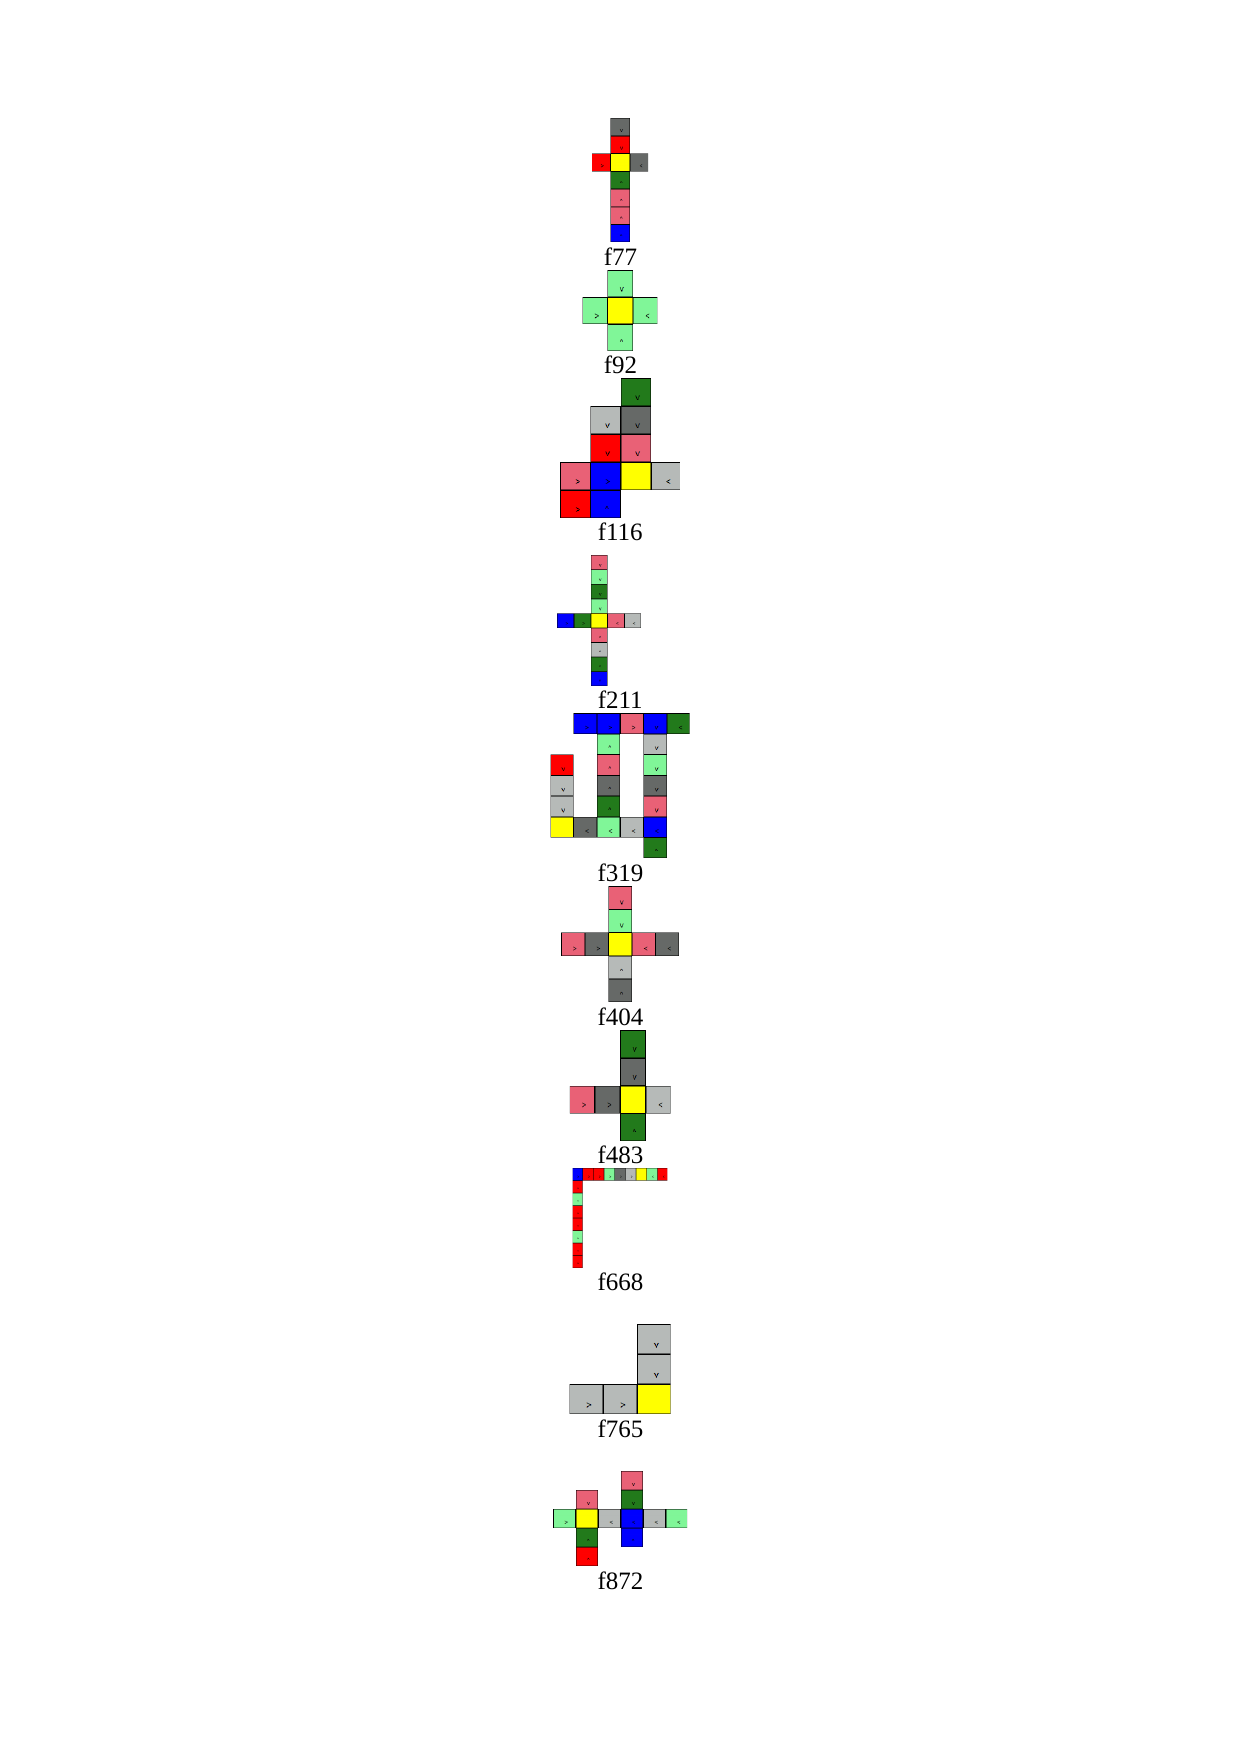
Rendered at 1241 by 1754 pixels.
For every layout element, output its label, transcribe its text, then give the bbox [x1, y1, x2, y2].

picture [572, 1168, 668, 1268]
text f116 [118, 379, 1122, 546]
text f483 [118, 1030, 1122, 1169]
picture [582, 270, 658, 351]
text f668 [118, 1169, 1122, 1296]
picture [569, 1324, 671, 1414]
picture [553, 1471, 688, 1566]
picture [560, 378, 680, 518]
picture [569, 1030, 671, 1141]
picture [550, 713, 690, 858]
text f92 [118, 271, 1122, 379]
picture [592, 118, 649, 242]
picture [561, 886, 679, 1002]
text f872 [118, 1471, 1122, 1595]
text f211 [118, 546, 1122, 714]
text f765 [118, 1325, 1122, 1442]
text f319 [118, 714, 1122, 887]
picture [557, 555, 641, 686]
text f404 [118, 887, 1122, 1030]
text f77 [118, 118, 1122, 271]
